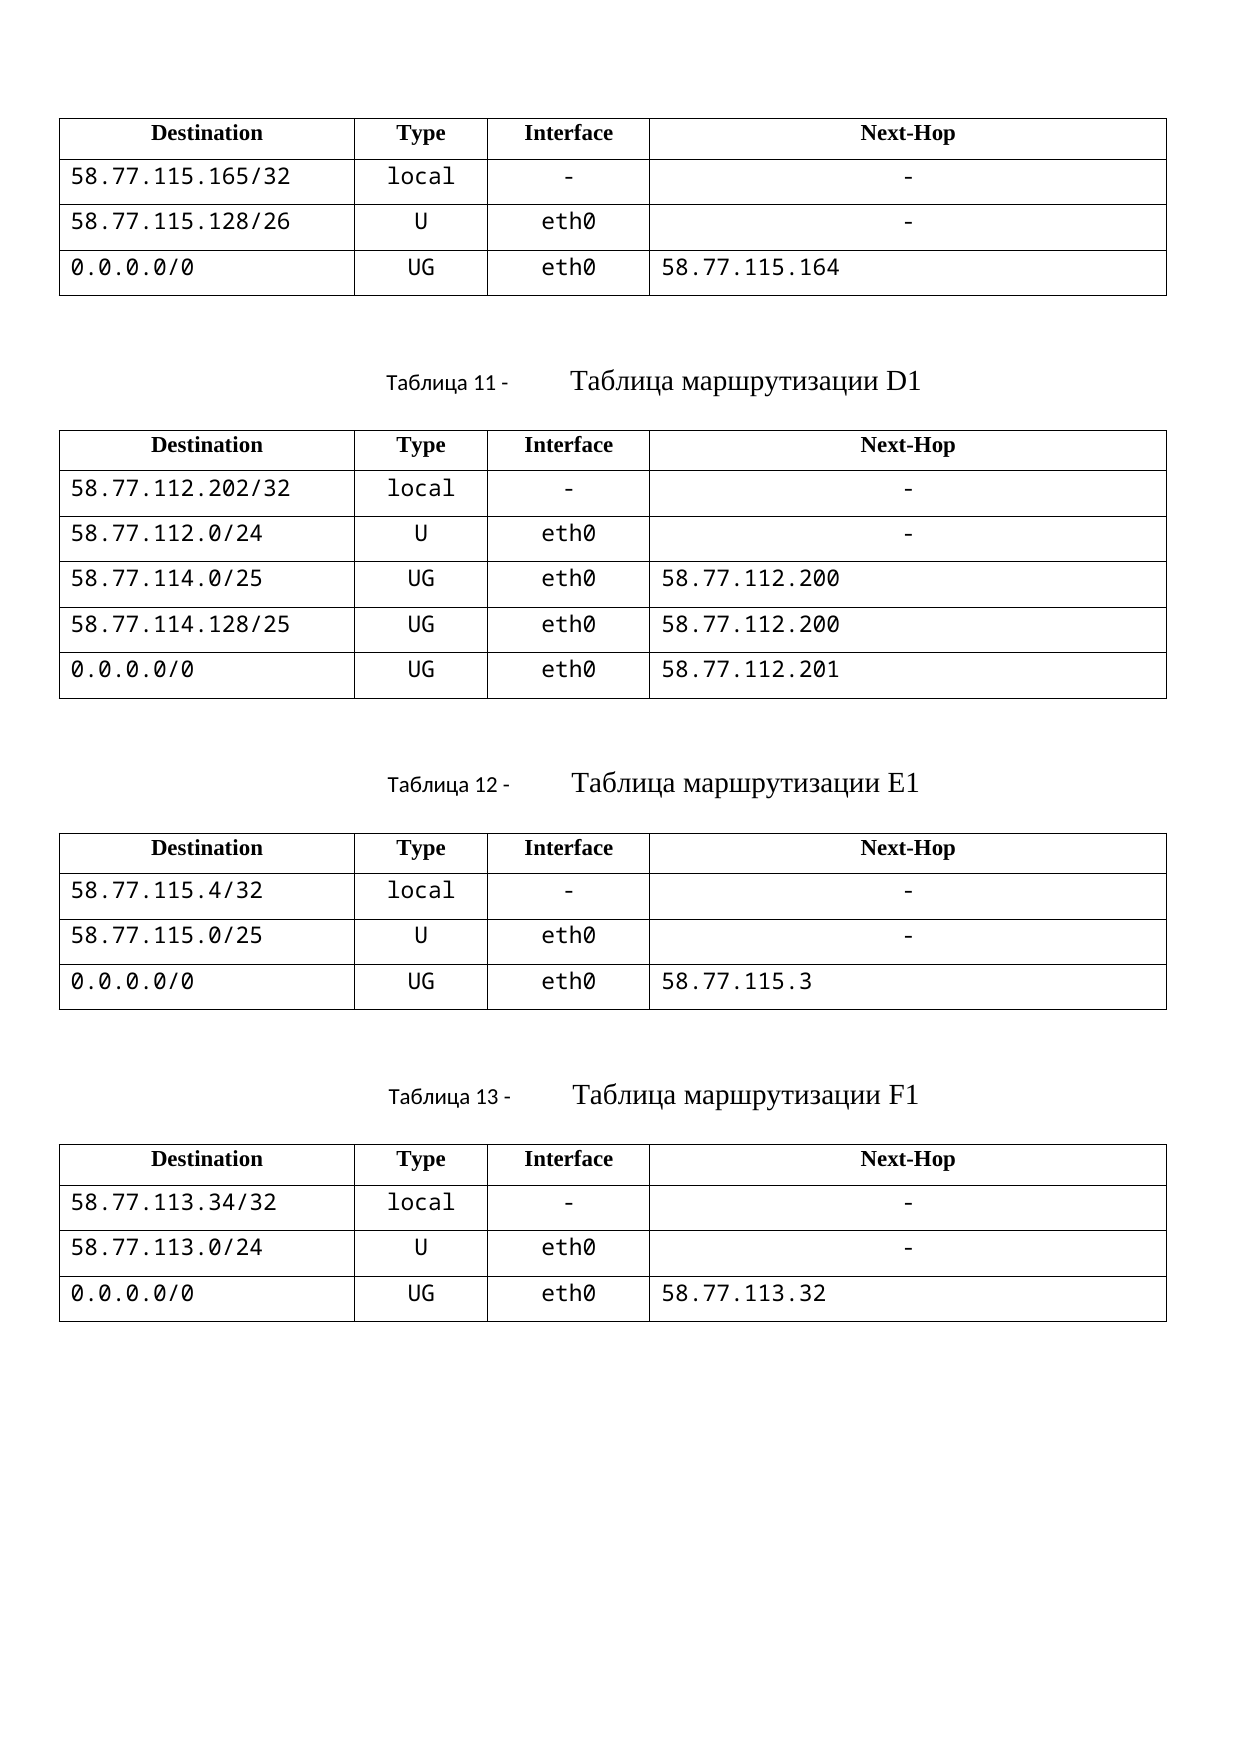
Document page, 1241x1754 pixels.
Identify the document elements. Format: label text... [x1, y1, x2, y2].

list Таблица маршрутизации E1 [185, 766, 1122, 799]
table_cell - [650, 874, 1166, 918]
table_cell eth0 [488, 562, 649, 607]
table_cell 58.77.115.165/32 [60, 160, 354, 204]
table_cell eth0 [488, 965, 649, 1009]
table_cell - [650, 1231, 1166, 1276]
table_cell local [355, 874, 487, 918]
table_cell 58.77.112.200 [650, 608, 1166, 652]
table_cell 0.0.0.0/0 [60, 251, 354, 295]
table_cell - [488, 160, 649, 204]
table_cell 58.77.113.0/24 [60, 1231, 354, 1276]
table_cell 58.77.112.0/24 [60, 517, 354, 561]
table_header Destination [60, 1145, 354, 1185]
table_cell - [650, 160, 1166, 204]
table_cell - [650, 517, 1166, 561]
table_cell 58.77.113.34/32 [60, 1186, 354, 1230]
table_cell U [355, 205, 487, 249]
table_cell 58.77.115.3 [650, 965, 1166, 1009]
table_header Next-Hop [650, 1145, 1166, 1185]
list Таблица маршрутизации F1 [185, 1077, 1122, 1111]
table_cell eth0 [488, 251, 649, 295]
table_cell 58.77.112.201 [650, 653, 1166, 697]
table_cell 58.77.113.32 [650, 1277, 1166, 1321]
table_header Interface [488, 834, 649, 873]
table_cell 58.77.112.200 [650, 562, 1166, 607]
table_cell 58.77.115.164 [650, 251, 1166, 295]
table_cell local [355, 471, 487, 516]
table_cell eth0 [488, 1277, 649, 1321]
table_header Destination [60, 431, 354, 470]
table_header Type [355, 834, 487, 873]
table_cell - [488, 874, 649, 918]
table_cell - [650, 920, 1166, 964]
table_cell 58.77.115.0/25 [60, 920, 354, 964]
table_header Destination [60, 119, 354, 159]
table_cell eth0 [488, 1231, 649, 1276]
table_header Type [355, 1145, 487, 1185]
table_header Interface [488, 431, 649, 470]
table_cell UG [355, 608, 487, 652]
table_cell 0.0.0.0/0 [60, 1277, 354, 1321]
table_cell eth0 [488, 608, 649, 652]
table_cell eth0 [488, 517, 649, 561]
table_header Destination [60, 834, 354, 873]
table_cell 58.77.115.4/32 [60, 874, 354, 918]
table_cell UG [355, 965, 487, 1009]
list Таблица маршрутизации D1 [185, 363, 1122, 396]
table_cell U [355, 920, 487, 964]
table_cell UG [355, 1277, 487, 1321]
table_header Interface [488, 1145, 649, 1185]
table_cell 0.0.0.0/0 [60, 965, 354, 1009]
table_cell 0.0.0.0/0 [60, 653, 354, 697]
table_header Next-Hop [650, 834, 1166, 873]
table_header Interface [488, 119, 649, 159]
table_cell eth0 [488, 653, 649, 697]
table_cell - [650, 205, 1166, 249]
table_cell - [650, 471, 1166, 516]
table_cell - [488, 471, 649, 516]
table_cell - [488, 1186, 649, 1230]
table_cell UG [355, 251, 487, 295]
table_cell eth0 [488, 205, 649, 249]
table_cell local [355, 1186, 487, 1230]
table_cell eth0 [488, 920, 649, 964]
table_cell 58.77.114.0/25 [60, 562, 354, 607]
table_cell U [355, 517, 487, 561]
table_cell UG [355, 653, 487, 697]
table_header Next-Hop [650, 431, 1166, 470]
table_header Type [355, 119, 487, 159]
table_cell 58.77.114.128/25 [60, 608, 354, 652]
table_cell UG [355, 562, 487, 607]
table_header Next-Hop [650, 119, 1166, 159]
table_cell - [650, 1186, 1166, 1230]
table_cell 58.77.115.128/26 [60, 205, 354, 249]
table_cell 58.77.112.202/32 [60, 471, 354, 516]
table_cell U [355, 1231, 487, 1276]
table_cell local [355, 160, 487, 204]
table_header Type [355, 431, 487, 470]
